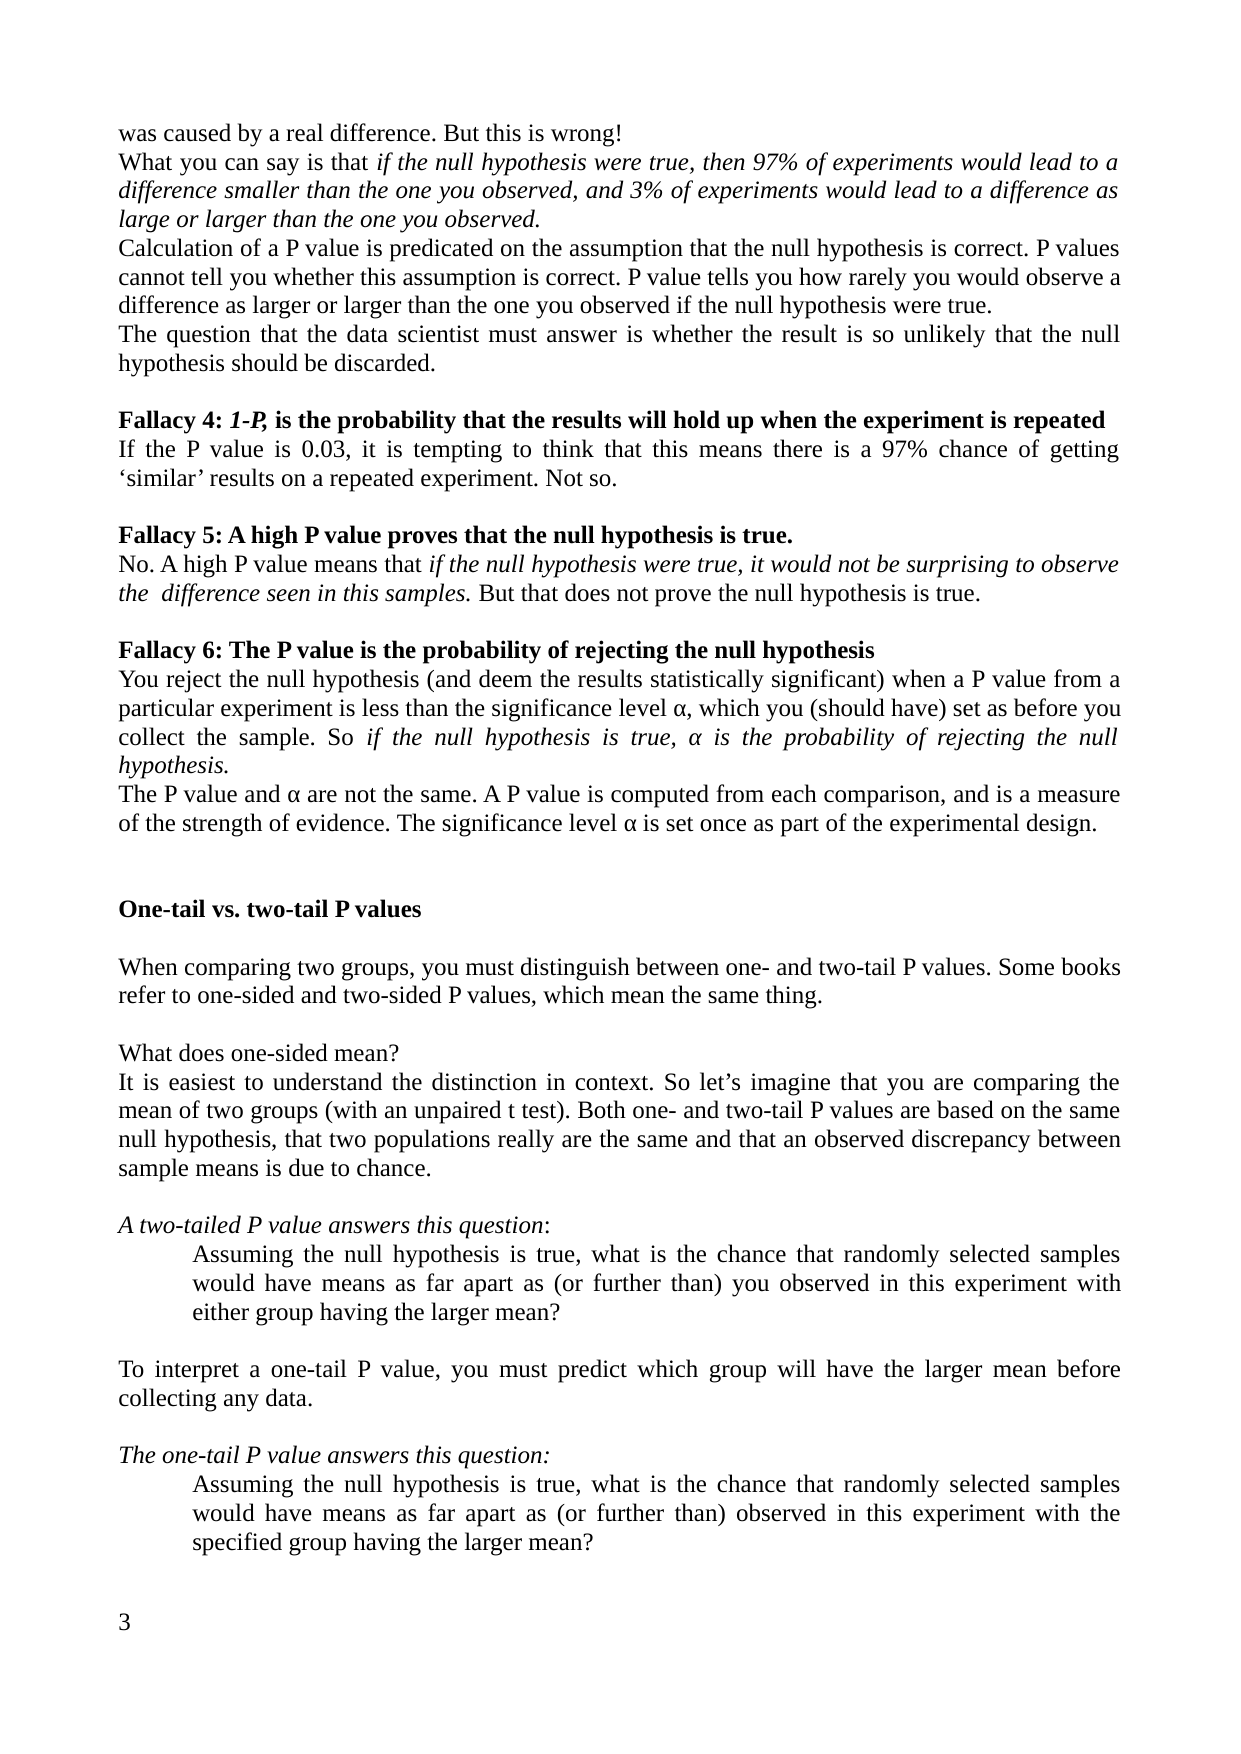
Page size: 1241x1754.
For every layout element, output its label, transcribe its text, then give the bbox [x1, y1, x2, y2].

text The P value and α are not the same. A P value is computed from each comparison, and is a measure of the strength of evidence. The significance level α is set once as part of the experimental design. [118, 779, 1122, 837]
text The question that the data scientist must answer is whether the result is so unlikely that the null hypothesis should be discarded. [118, 319, 1122, 377]
text When comparing two groups, you must distinguish between one- and two-tail P values. Some books refer to one-sided and two-sided P values, which mean the same thing. [118, 952, 1122, 1009]
text No. A high P value means that if the null hypothesis were true, it would not be surprising to observe the difference seen in this samples. But that does not prove the null hypothesis is true. [118, 549, 1122, 607]
text It is easiest to understand the distinction in context. So let’s imagine that you are comparing the mean of two groups (with an unpaired t test). Both one- and two-tail P values are based on the same null hypothesis, that two populations really are the same and that an observed discrepancy between sample means is due to chance. [118, 1067, 1122, 1182]
text Fallacy 4: 1-P, is the probability that the results will hold up when the experiment is repeated [118, 406, 1122, 434]
text Calculation of a P value is predicated on the assumption that the null hypothesis is correct. P values cannot tell you whether this assumption is correct. P value tells you how rarely you would observe a difference as larger or larger than the one you observed if the null hypothesis were true. [118, 233, 1122, 319]
text Assuming the null hypothesis is true, what is the chance that randomly selected samples would have means as far apart as (or further than) you observed in this experiment with either group having the larger mean? [192, 1239, 1122, 1326]
text Fallacy 5: A high P value proves that the null hypothesis is true. [118, 521, 1122, 549]
text What you can say is that if the null hypothesis were true, then 97% of experiments would lead to a difference smaller than the one you observed, and 3% of experiments would lead to a difference as large or larger than the one you observed. [118, 147, 1122, 233]
text Fallacy 6: The P value is the probability of rejecting the null hypothesis [118, 636, 1122, 664]
text Assuming the null hypothesis is true, what is the chance that randomly selected samples would have means as far apart as (or further than) observed in this experiment with the specified group having the larger mean? [192, 1469, 1122, 1556]
text A two-tailed P value answers this question: [118, 1211, 1122, 1239]
text If the P value is 0.03, it is tempting to think that this means there is a 97% chance of getting ‘similar’ results on a repeated experiment. Not so. [118, 434, 1122, 492]
text One-tail vs. two-tail P values [118, 894, 1122, 923]
text To interpret a one-tail P value, you must predict which group will have the larger mean before collecting any data. [118, 1354, 1122, 1412]
text was caused by a real difference. But this is wrong! [118, 118, 1122, 147]
text You reject the null hypothesis (and deem the results statistically significant) when a P value from a particular experiment is less than the significance level α, which you (should have) set as before you collect the sample. So if the null hypothesis is true, α is the probability of rejecting the null hypothesis. [118, 664, 1122, 779]
text The one-tail P value answers this question: [118, 1441, 1122, 1469]
text What does one-sided mean? [118, 1038, 1122, 1067]
